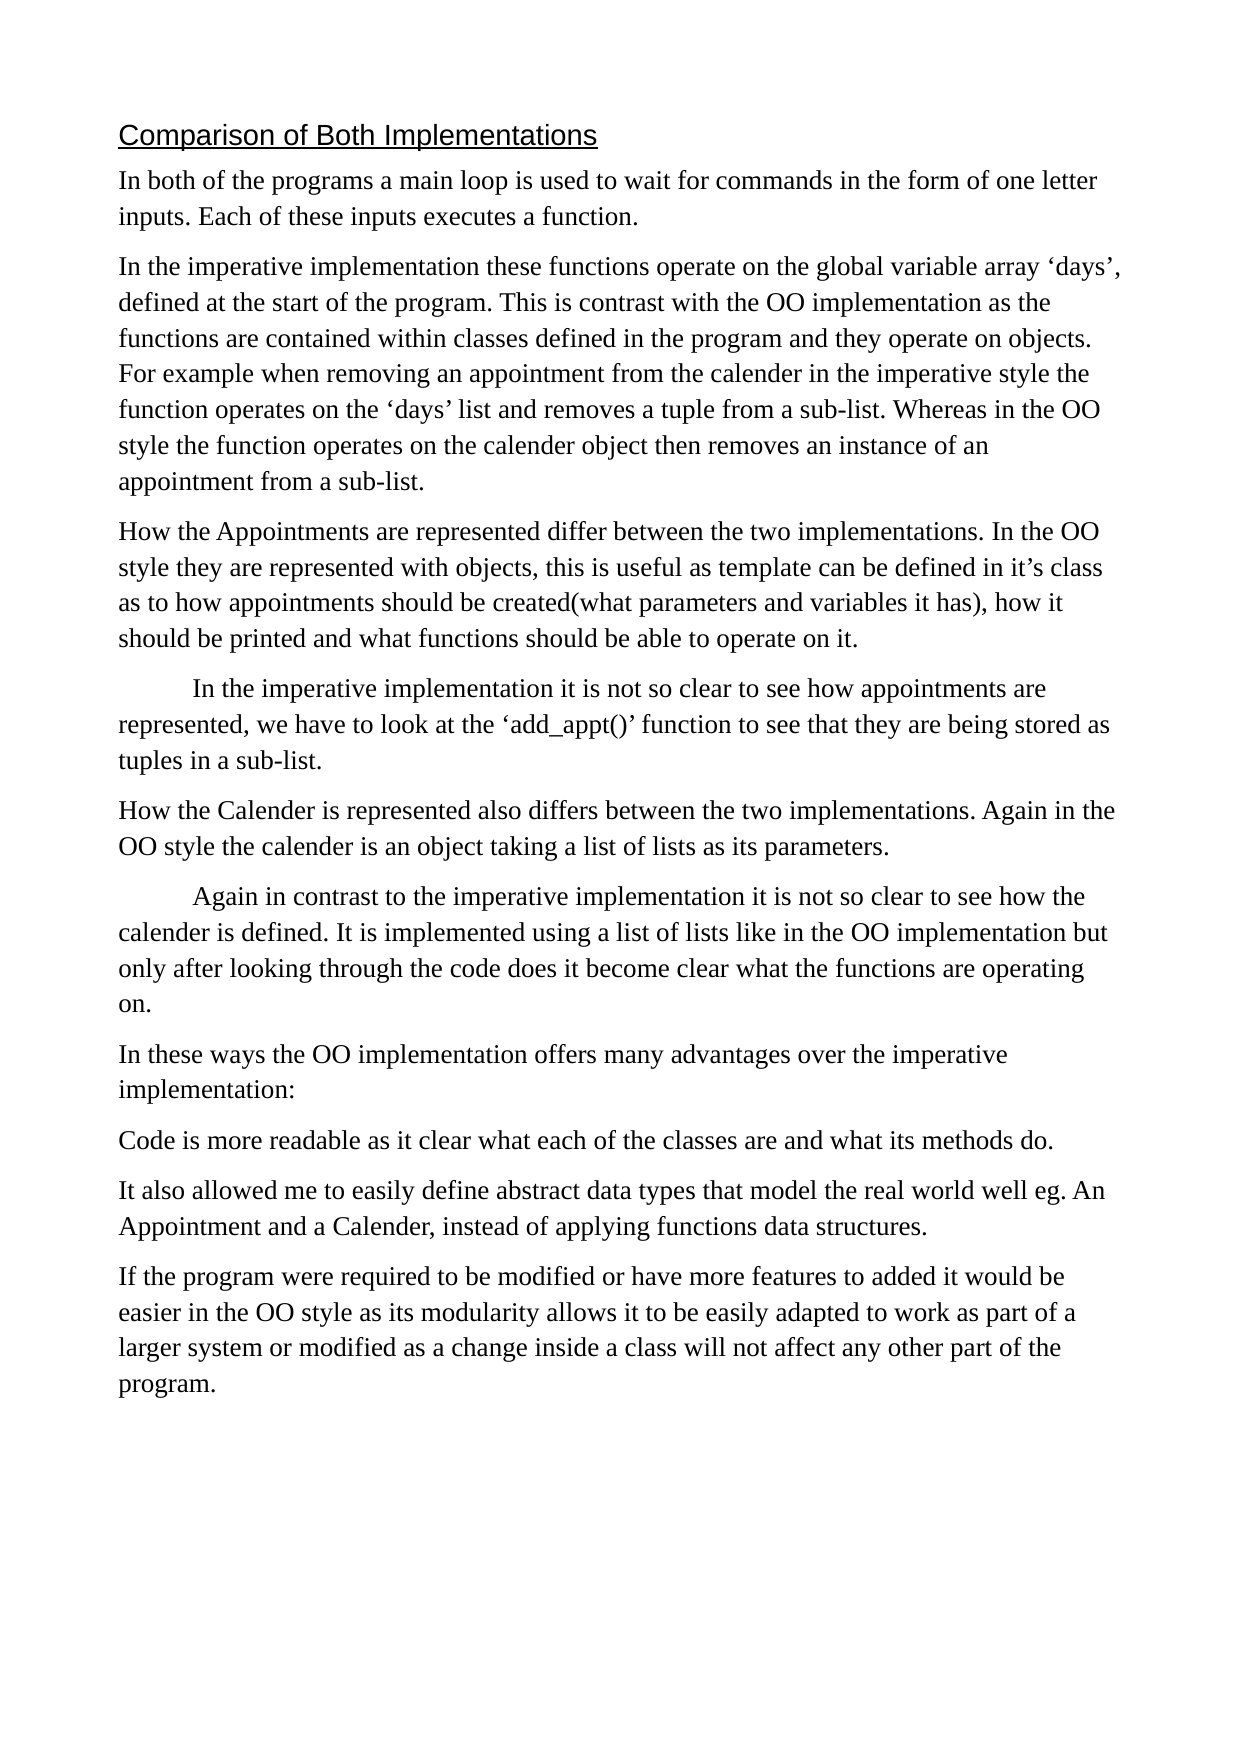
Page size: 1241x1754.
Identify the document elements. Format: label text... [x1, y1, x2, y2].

text In these ways the OO implementation offers many advantages over the imperative implementation: [118, 1038, 1122, 1104]
text In both of the programs a main loop is used to wait for commands in the form of one letter inputs. Each of these inputs executes a function. [118, 164, 1122, 231]
subtitle Comparison of Both Implementations [118, 118, 1122, 152]
text If the program were required to be modified or have more features to added it would be easier in the OO style as its modularity allows it to be easily adapted to work as part of a larger system or modified as a change inside a class will not affect any other part of the program. [118, 1260, 1122, 1398]
text In the imperative implementation these functions operate on the global variable array ‘days’, defined at the start of the program. This is contrast with the OO implementation as the functions are contained within classes defined in the program and they operate on objects. For example when removing an appointment from the calender in the imperative style the function operates on the ‘days’ list and removes a tuple from a sub-list. Whereas in the OO style the function operates on the calender object then removes an instance of an appointment from a sub-list. [118, 250, 1122, 496]
text It also allowed me to easily define abstract data types that model the real world well eg. An Appointment and a Calender, instead of applying functions data structures. [118, 1174, 1122, 1241]
text Code is more readable as it clear what each of the classes are and what its methods do. [118, 1124, 1122, 1155]
text In the imperative implementation it is not so clear to see how appointments are represented, we have to look at the ‘add_appt()’ function to see that they are being stored as tuples in a sub-list. [118, 672, 1122, 775]
text How the Calender is represented also differs between the two implementations. Again in the OO style the calender is an object taking a list of lists as its parameters. [118, 794, 1122, 861]
text Again in contrast to the imperative implementation it is not so clear to see how the calender is defined. It is implemented using a list of lists like in the OO implementation but only after looking through the code does it become clear what the functions are operating on. [118, 880, 1122, 1018]
text How the Appointments are represented differ between the two implementations. In the OO style they are represented with objects, this is useful as template can be defined in it’s class as to how appointments should be created(what parameters and variables it has), how it should be printed and what functions should be able to operate on it. [118, 515, 1122, 653]
